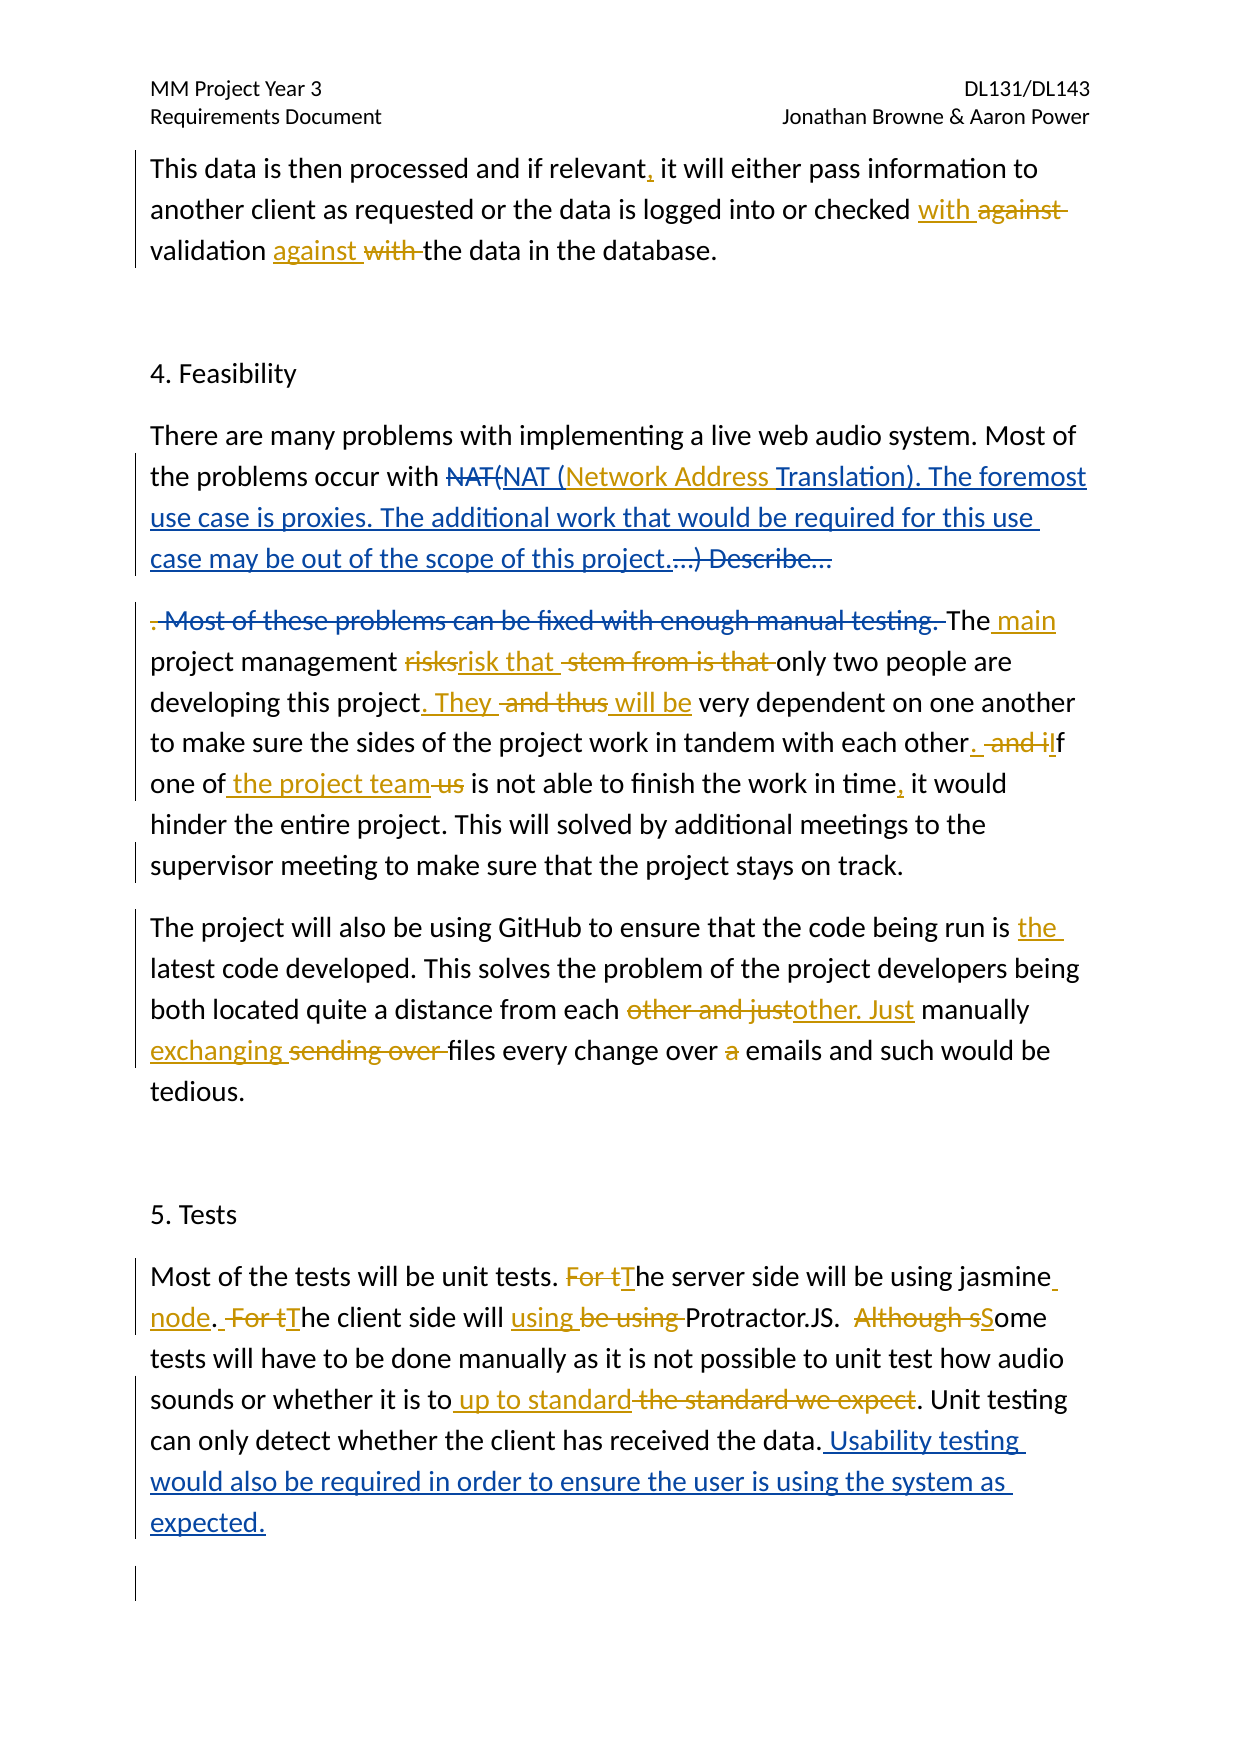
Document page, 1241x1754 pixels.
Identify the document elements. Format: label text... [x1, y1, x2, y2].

text 4. Feasibility [150, 355, 1090, 391]
text 5. Tests [150, 1196, 1090, 1232]
text The main project management risk that only two people are developing this project. They will be very dependent on one another to make sure the sides of the project work in tandem with each other. If one of the project team is not able to finish the work in time, it would hinder the entire project. This will solved by additional meetings to the supervisor meeting to make sure that the project stays on track. [150, 602, 1090, 883]
text There are many problems with implementing a live web audio system. Most of the problems occur with NAT (Network Address Translation). The foremost use case is proxies. The additional work that would be required for this use case may be out of the scope of this project. [150, 417, 1090, 576]
text Most of the tests will be unit tests. The server side will be using jasmine node. The client side will using Protractor.JS. Some tests will have to be done manually as it is not possible to unit test how audio sounds or whether it is to up to standard. Unit testing can only detect whether the client has received the data. Usability testing would also be required in order to ensure the user is using the system as expected. [150, 1258, 1090, 1539]
text This data is then processed and if relevant, it will either pass information to another client as requested or the data is logged into or checked with validation against the data in the database. [150, 150, 1090, 267]
text The project will also be using GitHub to ensure that the code being run is the latest code developed. This solves the problem of the project developers being both located quite a distance from each other. Just manually exchanging files every change over emails and such would be tedious. [150, 909, 1090, 1108]
